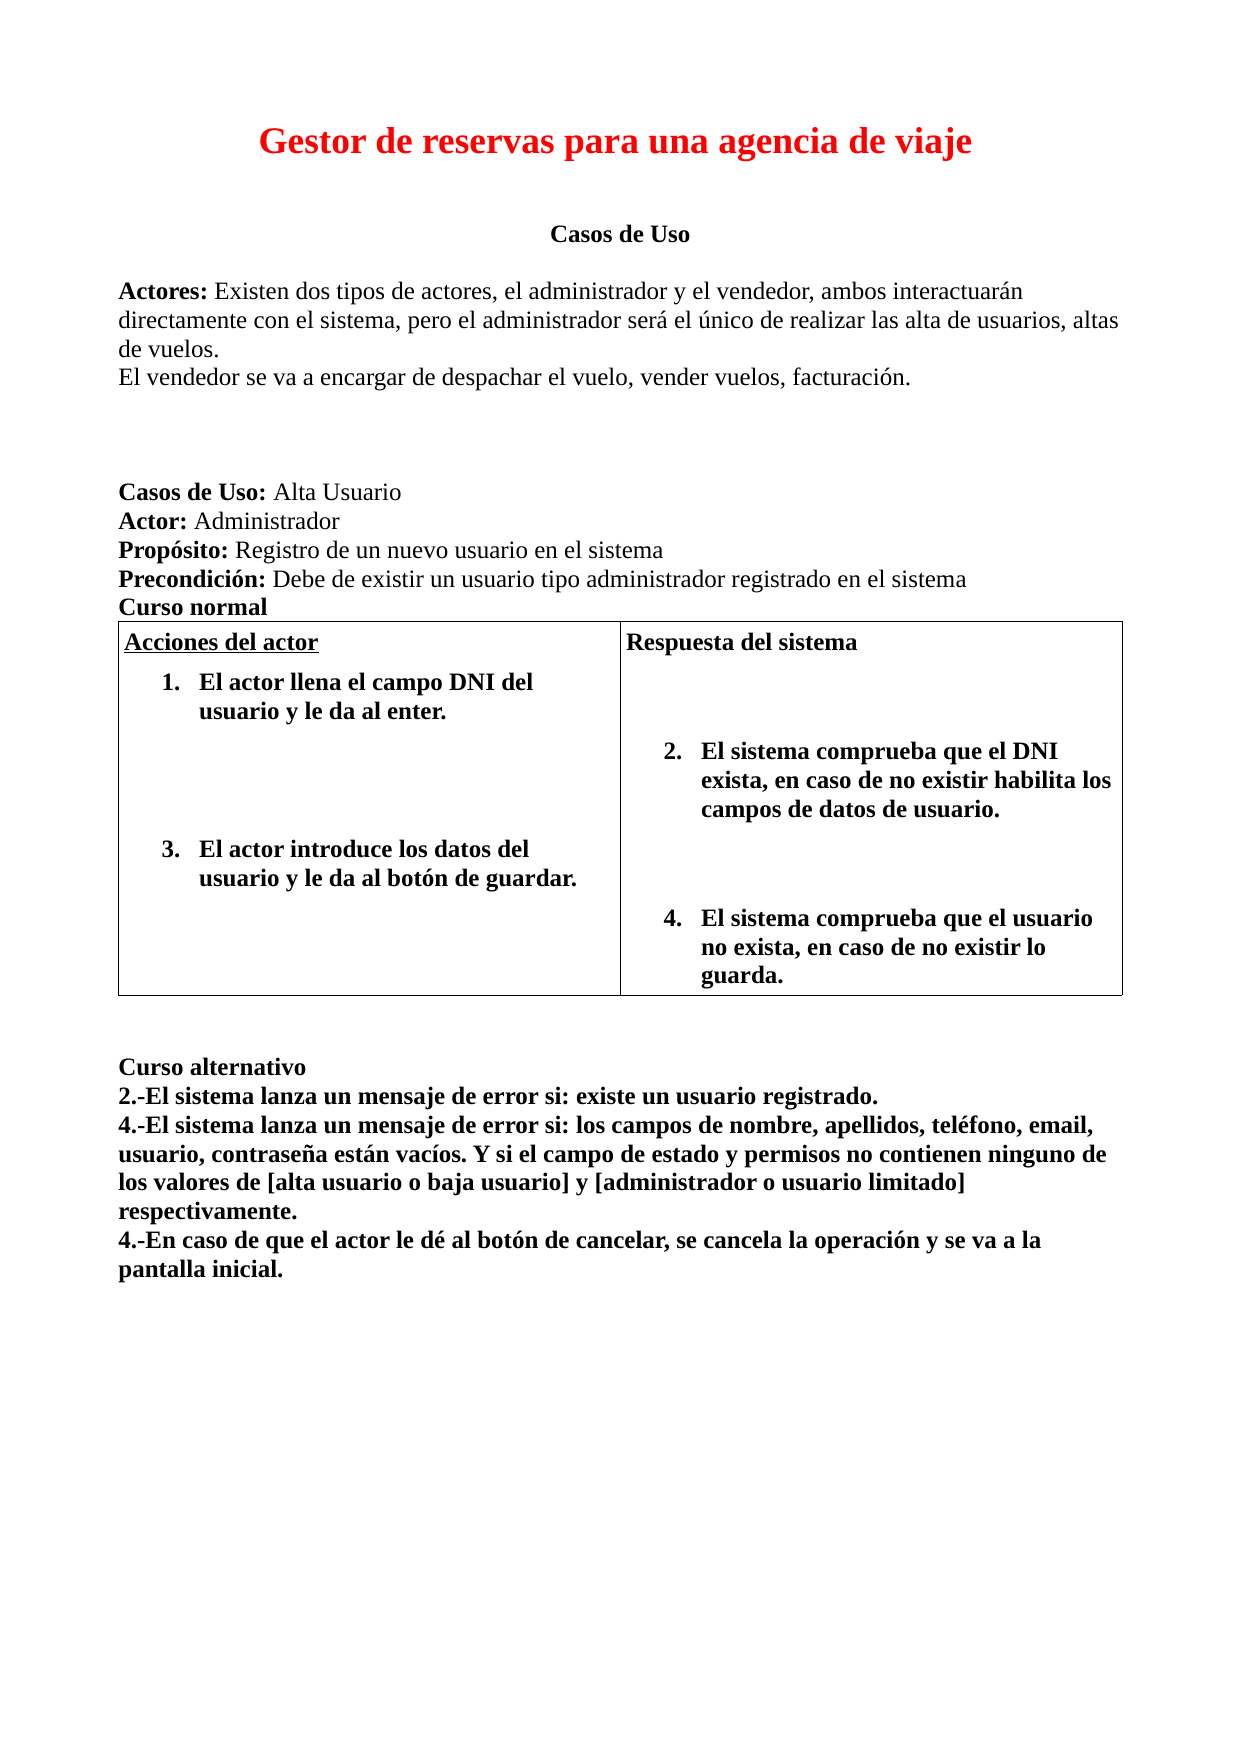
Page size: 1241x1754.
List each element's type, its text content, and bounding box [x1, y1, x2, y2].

table_cell [621, 662, 1122, 731]
table_header Acciones del actor [119, 622, 620, 662]
table_cell [119, 731, 620, 828]
table_header Respuesta del sistema [621, 622, 1122, 662]
text Gestor de reservas para una agencia de viaje [118, 118, 1122, 161]
table_cell [119, 897, 620, 995]
text 2.-El sistema lanza un mensaje de error si: existe un usuario registrado. [118, 1081, 1122, 1110]
text Curso normal [118, 592, 1122, 621]
table_cell El actor introduce los datos del usuario y le da al botón de guardar. [119, 828, 620, 897]
table_cell El actor llena el campo DNI del usuario y le da al enter. [119, 662, 620, 731]
text Precondición: Debe de existir un usuario tipo administrador registrado en el sistema [118, 564, 1122, 592]
text Actores: Existen dos tipos de actores, el administrador y el vendedor, ambos interactuarán directamente con el sistema, pero el administrador será el único de realizar las alta de usuarios, altas de vuelos. [118, 276, 1122, 362]
table_cell El sistema comprueba que el DNI exista, en caso de no existir habilita los campos de datos de usuario. [621, 731, 1122, 828]
text 4.-En caso de que el actor le dé al botón de cancelar, se cancela la operación y se va a la pantalla inicial. [118, 1225, 1122, 1282]
text Casos de Uso: Alta Usuario [118, 477, 1122, 506]
text Propósito: Registro de un nuevo usuario en el sistema [118, 535, 1122, 564]
text Actor: Administrador [118, 506, 1122, 535]
text 4.-El sistema lanza un mensaje de error si: los campos de nombre, apellidos, teléfono, email, usuario, contraseña están vacíos. Y si el campo de estado y permisos no contienen ninguno de los valores de [alta usuario o baja usuario] y [administrador o usuario limitado] respectivamente. [118, 1110, 1122, 1225]
text Casos de Uso [118, 219, 1122, 247]
text Curso alternativo [118, 1052, 1122, 1081]
table_cell [621, 828, 1122, 897]
table_cell El sistema comprueba que el usuario no exista, en caso de no existir lo guarda. [621, 897, 1122, 995]
text El vendedor se va a encargar de despachar el vuelo, vender vuelos, facturación. [118, 362, 1122, 391]
